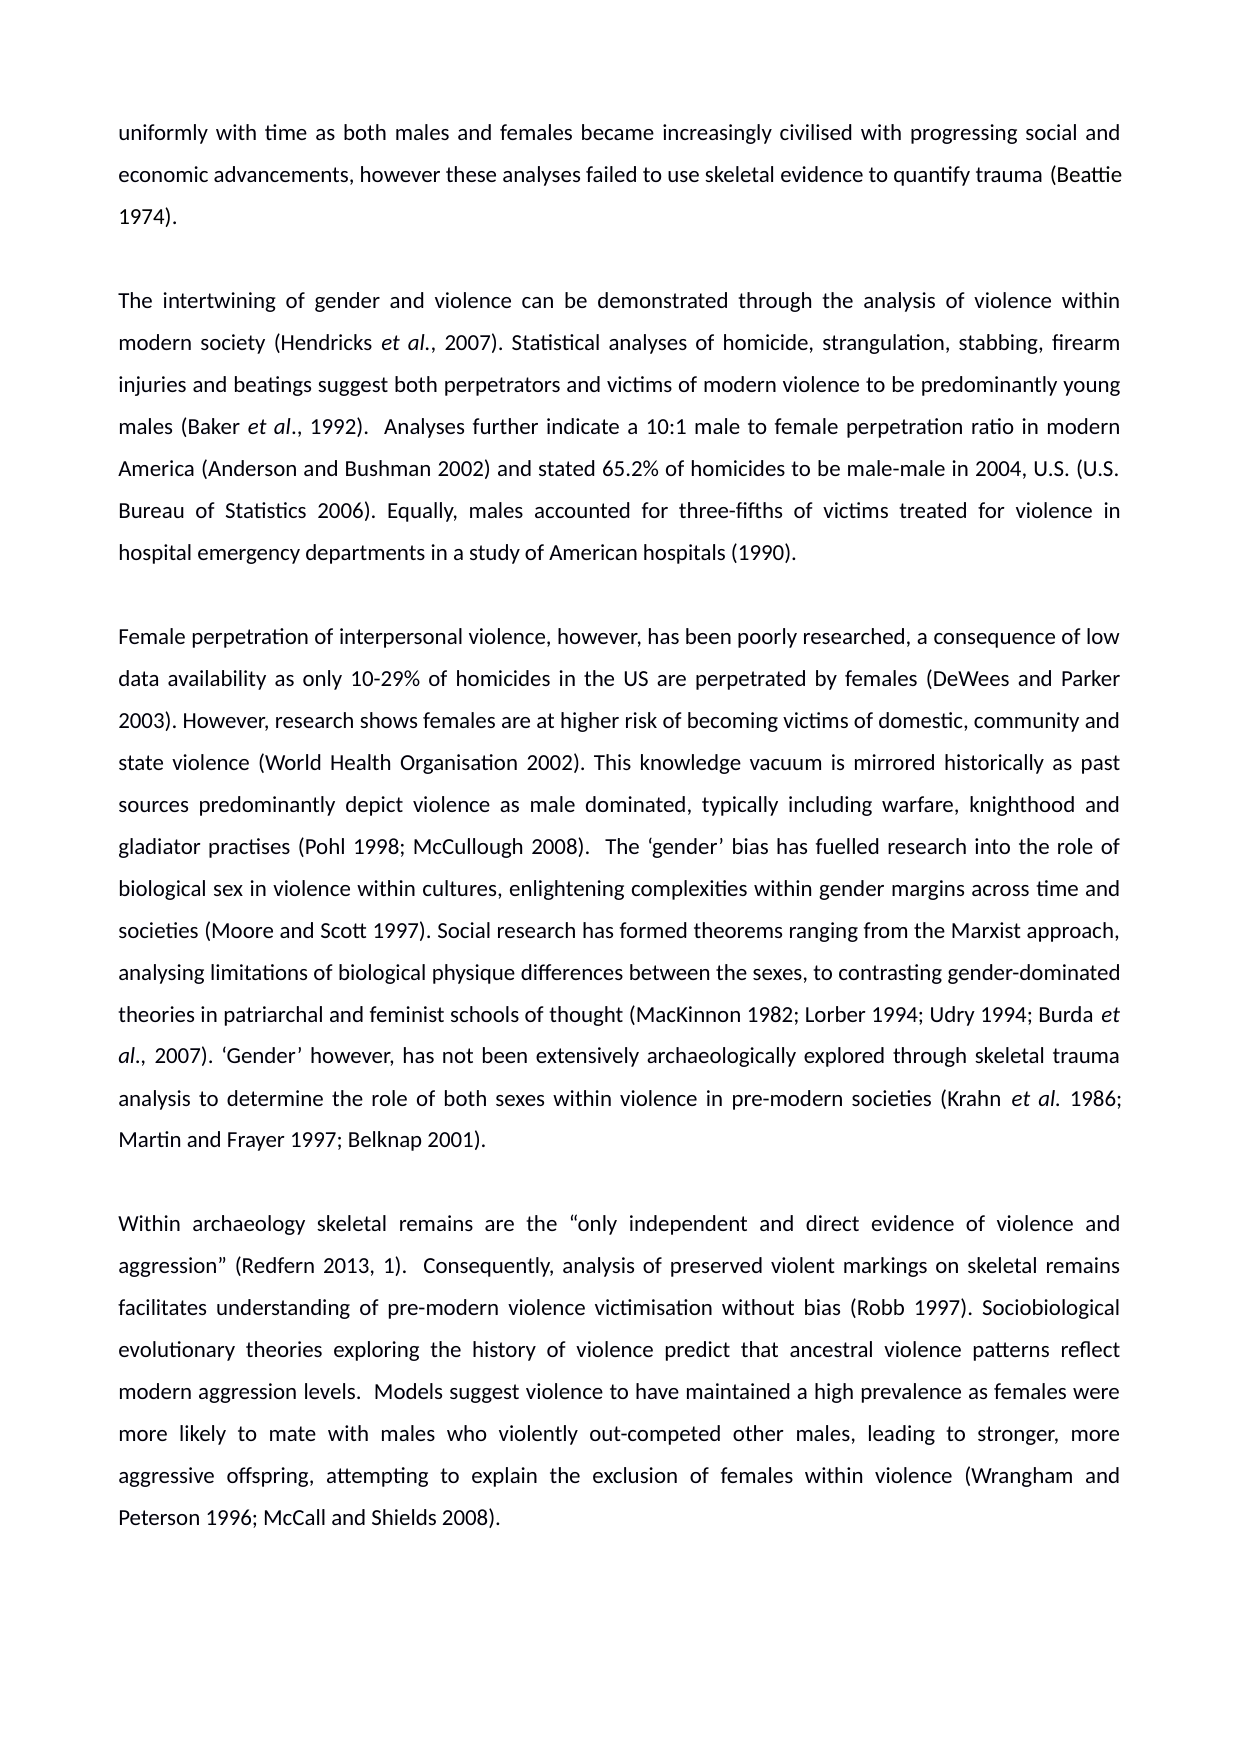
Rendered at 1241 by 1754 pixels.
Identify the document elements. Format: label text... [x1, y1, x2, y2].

text Female perpetration of interpersonal violence, however, has been poorly researched, a consequence of low data availability as only 10-29% of homicides in the US are perpetrated by females (DeWees and Parker 2003). However, research shows females are at higher risk of becoming victims of domestic, community and state violence (World Health Organisation 2002). This knowledge vacuum is mirrored historically as past sources predominantly depict violence as male dominated, typically including warfare, knighthood and gladiator practises (Pohl 1998; McCullough 2008). The ‘gender’ bias has fuelled research into the role of biological sex in violence within cultures, enlightening complexities within gender margins across time and societies (Moore and Scott 1997). Social research has formed theorems ranging from the Marxist approach, analysing limitations of biological physique differences between the sexes, to contrasting gender-dominated theories in patriarchal and feminist schools of thought (MacKinnon 1982; Lorber 1994; Udry 1994; Burda et al., 2007). ‘Gender’ however, has not been extensively archaeologically explored through skeletal trauma analysis to determine the role of both sexes within violence in pre-modern societies (Krahn et al. 1986; Martin and Frayer 1997; Belknap 2001). [118, 622, 1122, 1154]
text Within archaeology skeletal remains are the “only independent and direct evidence of violence and aggression” (Redfern 2013, 1). Consequently, analysis of preserved violent markings on skeletal remains facilitates understanding of pre-modern violence victimisation without bias (Robb 1997). Sociobiological evolutionary theories exploring the history of violence predict that ancestral violence patterns reflect modern aggression levels. Models suggest violence to have maintained a high prevalence as females were more likely to mate with males who violently out-competed other males, leading to stronger, more aggressive offspring, attempting to explain the exclusion of females within violence (Wrangham and Peterson 1996; McCall and Shields 2008). [118, 1209, 1122, 1531]
text uniformly with time as both males and females became increasingly civilised with progressing social and economic advancements, however these analyses failed to use skeletal evidence to quantify trauma (Beattie 1974). [118, 118, 1122, 230]
text The intertwining of gender and violence can be demonstrated through the analysis of violence within modern society (Hendricks et al., 2007). Statistical analyses of homicide, strangulation, stabbing, firearm injuries and beatings suggest both perpetrators and victims of modern violence to be predominantly young males (Baker et al., 1992). Analyses further indicate a 10:1 male to female perpetration ratio in modern America (Anderson and Bushman 2002) and stated 65.2% of homicides to be male-male in 2004, U.S. (U.S. Bureau of Statistics 2006). Equally, males accounted for three-fifths of victims treated for violence in hospital emergency departments in a study of American hospitals (1990). [118, 286, 1122, 566]
